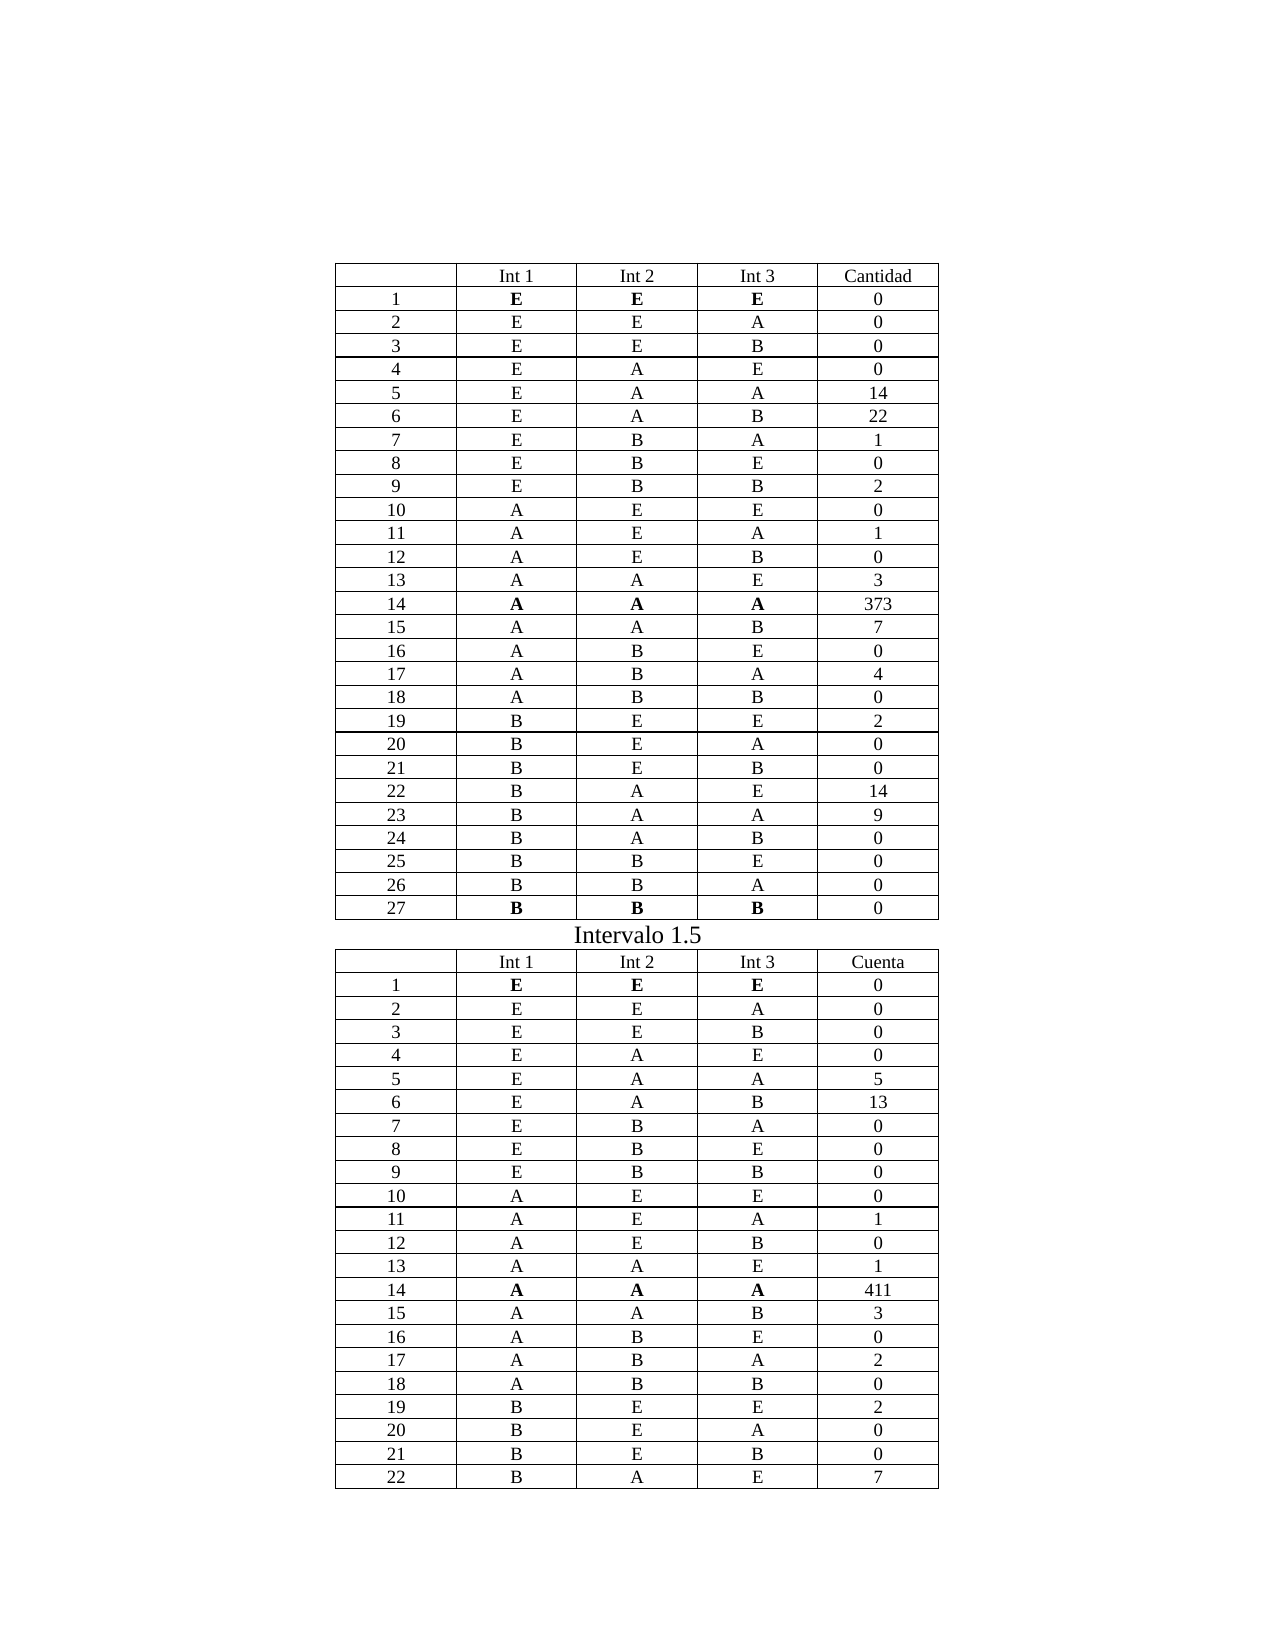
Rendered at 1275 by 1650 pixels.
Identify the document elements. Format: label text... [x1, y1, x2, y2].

table_cell A [457, 1254, 576, 1277]
table_cell B [698, 1020, 817, 1042]
table_cell 0 [818, 334, 938, 356]
table_cell B [577, 850, 697, 872]
table_cell A [457, 1372, 576, 1394]
table_cell A [698, 1208, 817, 1230]
table_cell A [577, 1067, 697, 1089]
table_cell E [577, 1442, 697, 1464]
table_cell A [577, 779, 697, 802]
table_cell 22 [336, 779, 456, 802]
table_cell E [698, 358, 817, 380]
table_cell B [698, 404, 817, 427]
table_cell A [577, 803, 697, 825]
table_cell 22 [818, 404, 938, 427]
table_cell B [577, 1325, 697, 1347]
table_cell 9 [336, 475, 456, 497]
table_cell E [577, 997, 697, 1019]
table_cell 2 [818, 1395, 938, 1417]
table_cell 0 [818, 1044, 938, 1066]
table_cell 0 [818, 1419, 938, 1441]
table_cell A [457, 592, 576, 614]
table_cell B [577, 475, 697, 497]
table_cell B [457, 1465, 576, 1488]
table_cell 0 [818, 1184, 938, 1206]
table_cell 2 [818, 475, 938, 497]
table_cell 14 [336, 592, 456, 614]
table_cell A [698, 733, 817, 755]
table_cell 1 [336, 973, 456, 996]
table_cell 5 [336, 1067, 456, 1089]
table_cell 13 [336, 1254, 456, 1277]
table_cell B [457, 779, 576, 802]
table_header [336, 950, 456, 972]
table_cell A [577, 568, 697, 591]
table_cell A [577, 592, 697, 614]
table_cell E [457, 1114, 576, 1136]
table_cell E [457, 973, 576, 996]
table_cell 0 [818, 1114, 938, 1136]
table_cell E [577, 1208, 697, 1230]
table_cell B [698, 334, 817, 356]
table_cell A [577, 1465, 697, 1488]
table_cell E [457, 428, 576, 450]
table_cell E [577, 1231, 697, 1253]
table_cell 10 [336, 498, 456, 520]
table_cell E [577, 287, 697, 309]
table_cell B [577, 1137, 697, 1159]
table_cell 19 [336, 1395, 456, 1417]
table_cell E [457, 1020, 576, 1042]
table_cell 2 [818, 1348, 938, 1371]
table_cell E [577, 545, 697, 567]
table_cell A [457, 1301, 576, 1324]
table_cell E [698, 639, 817, 661]
table_cell 0 [818, 1325, 938, 1347]
table_cell 5 [818, 1067, 938, 1089]
table_cell B [698, 475, 817, 497]
table_cell E [457, 404, 576, 427]
table_cell 8 [336, 451, 456, 473]
table_header Cantidad [818, 264, 938, 286]
table_cell A [577, 615, 697, 638]
table_cell B [457, 826, 576, 848]
table_cell 18 [336, 686, 456, 708]
table_cell A [577, 404, 697, 427]
table_cell 0 [818, 997, 938, 1019]
table_cell 1 [818, 521, 938, 544]
table_cell A [577, 381, 697, 403]
table_cell 6 [336, 404, 456, 427]
table_cell B [577, 1161, 697, 1183]
table_cell 24 [336, 826, 456, 848]
table_cell E [457, 1067, 576, 1089]
table_cell 411 [818, 1278, 938, 1300]
table_cell A [457, 615, 576, 638]
table_cell 3 [818, 568, 938, 591]
table_cell 0 [818, 358, 938, 380]
table_cell B [457, 896, 576, 919]
table_cell 0 [818, 1137, 938, 1159]
table_cell A [698, 521, 817, 544]
table_cell 15 [336, 1301, 456, 1324]
table_cell 0 [818, 1442, 938, 1464]
table_cell 22 [336, 1465, 456, 1488]
table_cell B [457, 850, 576, 872]
table_header [336, 264, 456, 286]
table_cell 11 [336, 521, 456, 544]
table_cell B [457, 1395, 576, 1417]
table_cell A [698, 1348, 817, 1371]
table_cell A [698, 428, 817, 450]
table_cell E [457, 311, 576, 333]
table_cell A [457, 1208, 576, 1230]
table_cell A [577, 1254, 697, 1277]
table_cell E [577, 1395, 697, 1417]
table_cell 0 [818, 686, 938, 708]
table_cell A [698, 662, 817, 684]
table_cell E [698, 973, 817, 996]
table_cell A [457, 521, 576, 544]
table_header Int 1 [457, 264, 576, 286]
table_header Int 1 [457, 950, 576, 972]
table_cell 1 [818, 1254, 938, 1277]
table_cell A [698, 1278, 817, 1300]
table_cell B [577, 662, 697, 684]
table_cell A [577, 826, 697, 848]
table_cell B [577, 1114, 697, 1136]
table_cell 0 [818, 850, 938, 872]
table_cell 3 [336, 334, 456, 356]
table_cell 23 [336, 803, 456, 825]
table_cell 1 [336, 287, 456, 309]
table_cell 17 [336, 662, 456, 684]
text Intervalo 1.5 [177, 920, 1098, 949]
table_cell B [698, 686, 817, 708]
table_cell 0 [818, 733, 938, 755]
table_cell E [698, 1395, 817, 1417]
table_cell 8 [336, 1137, 456, 1159]
table_cell 7 [336, 428, 456, 450]
table_cell A [577, 1301, 697, 1324]
table_cell A [457, 1278, 576, 1300]
table_cell 4 [818, 662, 938, 684]
table_cell A [698, 873, 817, 895]
table_cell B [457, 756, 576, 778]
table_cell A [577, 1044, 697, 1066]
table_cell E [577, 498, 697, 520]
table_cell E [577, 521, 697, 544]
table_cell 7 [818, 615, 938, 638]
table_cell E [577, 973, 697, 996]
table_cell E [698, 1325, 817, 1347]
table_cell 373 [818, 592, 938, 614]
table_cell E [698, 1044, 817, 1066]
table_cell E [457, 334, 576, 356]
table_cell A [457, 639, 576, 661]
table_cell A [698, 1114, 817, 1136]
table_cell B [698, 1090, 817, 1113]
table_cell 2 [336, 997, 456, 1019]
table_cell E [698, 1465, 817, 1488]
table_cell E [698, 287, 817, 309]
table_cell A [698, 592, 817, 614]
table_cell E [698, 850, 817, 872]
table_cell 0 [818, 1231, 938, 1253]
table_cell A [698, 381, 817, 403]
table_cell 12 [336, 1231, 456, 1253]
table_cell E [457, 1044, 576, 1066]
table_cell 18 [336, 1372, 456, 1394]
table_cell B [698, 615, 817, 638]
table_cell A [457, 1184, 576, 1206]
table_cell A [698, 997, 817, 1019]
table_cell B [577, 896, 697, 919]
table_cell A [577, 1090, 697, 1113]
table_cell 25 [336, 850, 456, 872]
table_cell A [577, 358, 697, 380]
table_cell E [577, 756, 697, 778]
table_cell B [457, 803, 576, 825]
table_cell 0 [818, 498, 938, 520]
table_cell A [457, 1348, 576, 1371]
table_cell B [577, 451, 697, 473]
table_cell B [577, 1372, 697, 1394]
table_header Int 3 [698, 264, 817, 286]
table_cell A [457, 1325, 576, 1347]
table_cell E [577, 709, 697, 731]
table_cell E [698, 779, 817, 802]
table_cell E [698, 498, 817, 520]
table_cell 13 [336, 568, 456, 591]
table_cell 11 [336, 1208, 456, 1230]
table_cell 26 [336, 873, 456, 895]
table_cell E [457, 287, 576, 309]
table_cell E [577, 1020, 697, 1042]
table_cell 0 [818, 311, 938, 333]
table_cell A [457, 498, 576, 520]
table_cell 0 [818, 1372, 938, 1394]
table_cell A [577, 1278, 697, 1300]
table_cell 0 [818, 973, 938, 996]
table_cell B [698, 756, 817, 778]
table_cell B [698, 1301, 817, 1324]
table_cell B [698, 545, 817, 567]
table_cell 15 [336, 615, 456, 638]
table_cell B [457, 1442, 576, 1464]
table_cell 17 [336, 1348, 456, 1371]
table_cell B [698, 1372, 817, 1394]
table_header Int 2 [577, 950, 697, 972]
table_cell A [457, 1231, 576, 1253]
table_cell 4 [336, 358, 456, 380]
table_cell E [577, 311, 697, 333]
table_cell 19 [336, 709, 456, 731]
table_cell E [457, 381, 576, 403]
table_cell B [577, 1348, 697, 1371]
table_cell 4 [336, 1044, 456, 1066]
table_cell B [577, 639, 697, 661]
table_header Int 3 [698, 950, 817, 972]
table_cell 7 [336, 1114, 456, 1136]
table_cell 0 [818, 1020, 938, 1042]
table_cell A [457, 662, 576, 684]
table_cell B [698, 1161, 817, 1183]
table_cell B [698, 826, 817, 848]
table_cell B [457, 709, 576, 731]
table_cell 1 [818, 1208, 938, 1230]
table_cell E [577, 334, 697, 356]
table_cell B [577, 686, 697, 708]
table_cell 7 [818, 1465, 938, 1488]
table_cell B [577, 873, 697, 895]
table_cell 16 [336, 639, 456, 661]
table_cell E [457, 451, 576, 473]
table_cell 2 [818, 709, 938, 731]
table_cell 0 [818, 896, 938, 919]
table_cell 0 [818, 873, 938, 895]
table_cell E [457, 1161, 576, 1183]
table_cell 5 [336, 381, 456, 403]
table_cell E [698, 451, 817, 473]
table_cell A [457, 686, 576, 708]
table_cell B [698, 1231, 817, 1253]
table_cell A [698, 803, 817, 825]
table_cell 0 [818, 639, 938, 661]
table_cell E [457, 358, 576, 380]
table_cell B [698, 1442, 817, 1464]
table_cell B [698, 896, 817, 919]
table_cell 1 [818, 428, 938, 450]
table_cell 12 [336, 545, 456, 567]
table_cell 0 [818, 756, 938, 778]
table_cell E [457, 1137, 576, 1159]
table_header Cuenta [818, 950, 938, 972]
table_cell 14 [336, 1278, 456, 1300]
table_cell 9 [818, 803, 938, 825]
table_cell B [457, 1419, 576, 1441]
table_cell 0 [818, 545, 938, 567]
table_cell 14 [818, 381, 938, 403]
table_cell 0 [818, 287, 938, 309]
table_cell 16 [336, 1325, 456, 1347]
table_cell 20 [336, 733, 456, 755]
table_cell B [577, 428, 697, 450]
table_cell E [698, 709, 817, 731]
table_cell E [698, 568, 817, 591]
table_cell E [577, 733, 697, 755]
table_cell 10 [336, 1184, 456, 1206]
table_cell 0 [818, 826, 938, 848]
table_cell E [577, 1419, 697, 1441]
table_cell B [457, 733, 576, 755]
table_cell A [457, 545, 576, 567]
table_cell 27 [336, 896, 456, 919]
table_cell A [457, 568, 576, 591]
table_cell E [698, 1137, 817, 1159]
table_cell B [457, 873, 576, 895]
table_cell 21 [336, 1442, 456, 1464]
table_cell A [698, 311, 817, 333]
table_cell 3 [336, 1020, 456, 1042]
table_cell 21 [336, 756, 456, 778]
table_cell E [698, 1254, 817, 1277]
table_cell E [577, 1184, 697, 1206]
table_cell E [457, 1090, 576, 1113]
table_cell 6 [336, 1090, 456, 1113]
table_cell 9 [336, 1161, 456, 1183]
table_cell E [698, 1184, 817, 1206]
table_cell E [457, 475, 576, 497]
table_cell A [698, 1067, 817, 1089]
table_cell 14 [818, 779, 938, 802]
table_header Int 2 [577, 264, 697, 286]
table_cell 0 [818, 1161, 938, 1183]
table_cell E [457, 997, 576, 1019]
table_cell 3 [818, 1301, 938, 1324]
table_cell A [698, 1419, 817, 1441]
table_cell 2 [336, 311, 456, 333]
table_cell 0 [818, 451, 938, 473]
table_cell 20 [336, 1419, 456, 1441]
table_cell 13 [818, 1090, 938, 1113]
